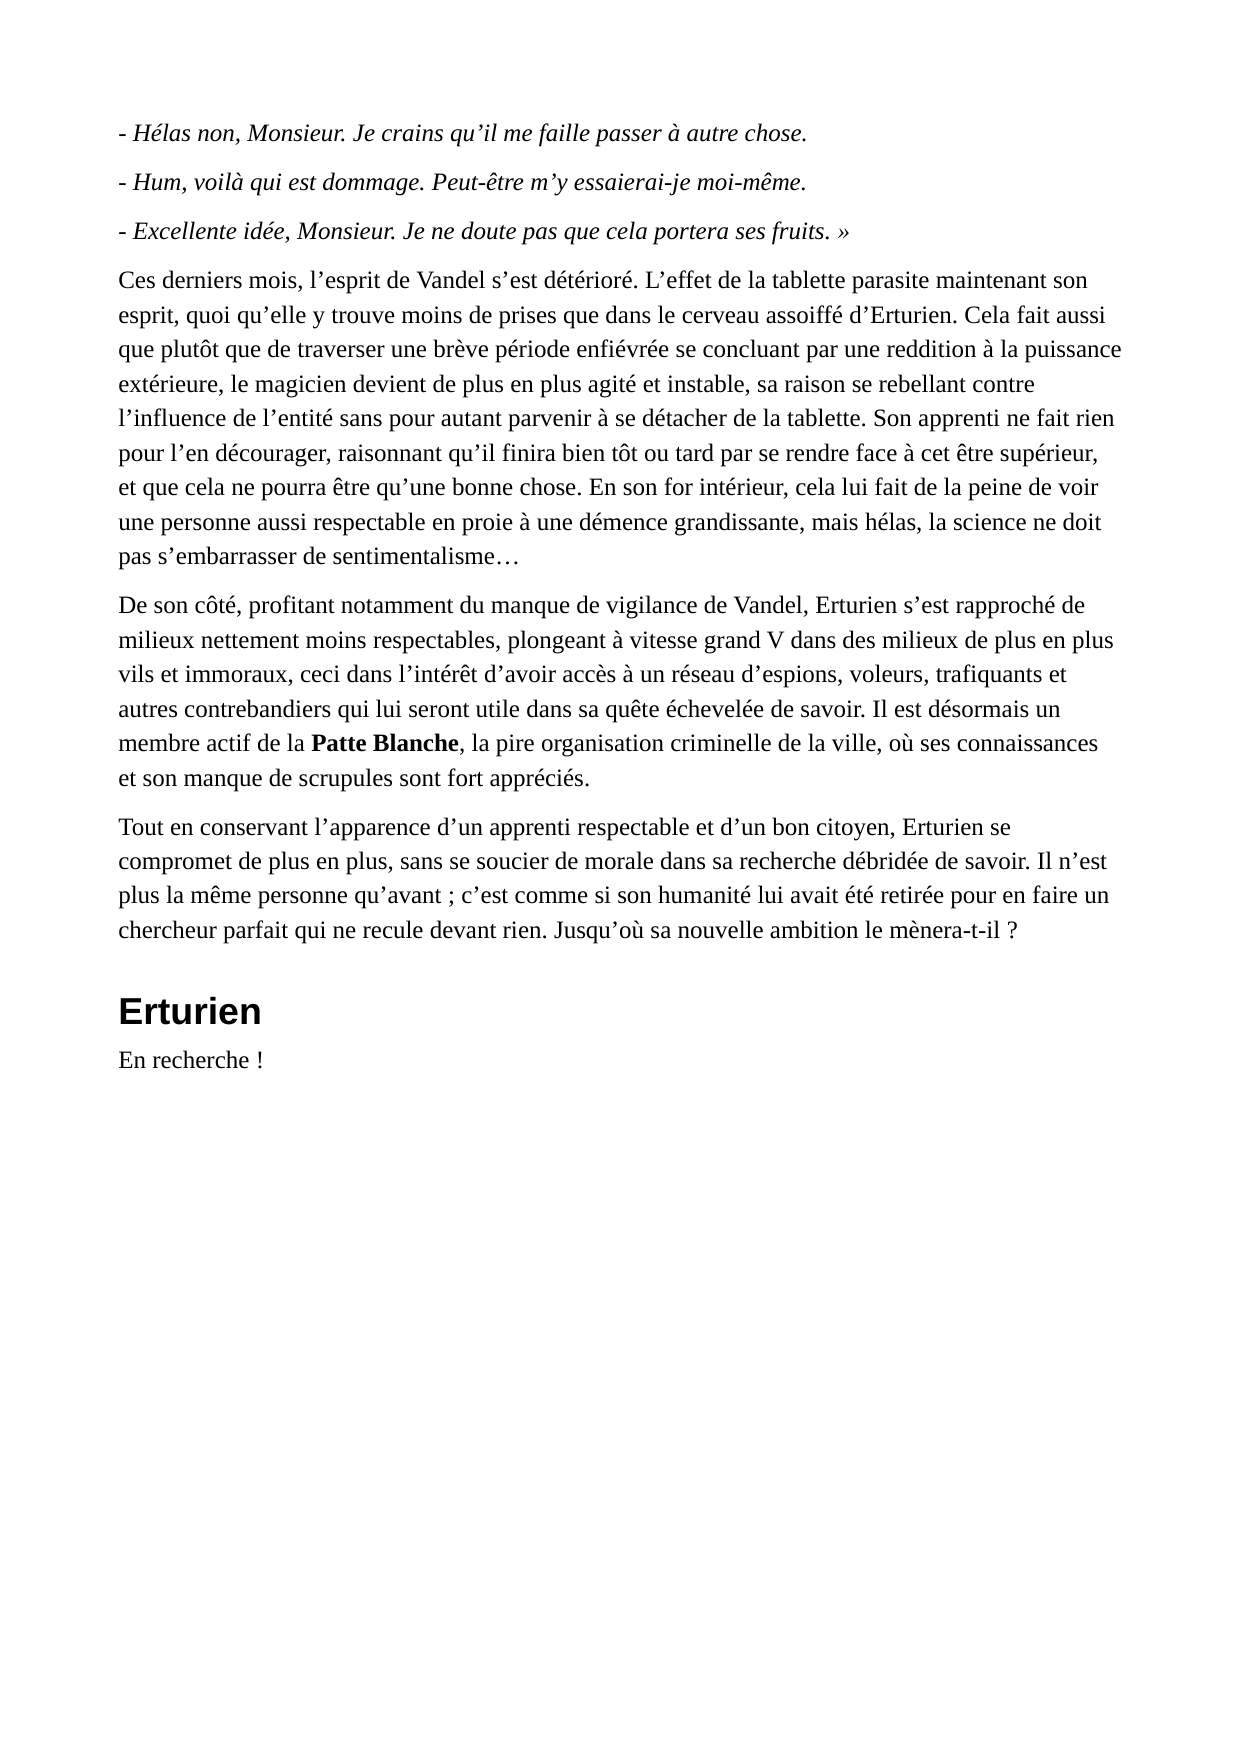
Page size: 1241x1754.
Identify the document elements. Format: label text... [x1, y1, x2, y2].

text Tout en conservant l’apparence d’un apprenti respectable et d’un bon citoyen, Erturien se compromet de plus en plus, sans se soucier de morale dans sa recherche débridée de savoir. Il n’est plus la même personne qu’avant ; c’est comme si son humanité lui avait été retirée pour en faire un chercheur parfait qui ne recule devant rien. Jusqu’où sa nouvelle ambition le mènera-t-il ? [118, 812, 1122, 944]
text - Hum, voilà qui est dommage. Peut-être m’y essaierai-je moi-même. [118, 167, 1122, 196]
text - Hélas non, Monsieur. Je crains qu’il me faille passer à autre chose. [118, 118, 1122, 147]
text - Excellente idée, Monsieur. Je ne doute pas que cela portera ses fruits. » [118, 216, 1122, 245]
subtitle Erturien [118, 989, 1122, 1032]
text Ces derniers mois, l’esprit de Vandel s’est détérioré. L’effet de la tablette parasite maintenant son esprit, quoi qu’elle y trouve moins de prises que dans le cerveau assoiffé d’Erturien. Cela fait aussi que plutôt que de traverser une brève période enfiévrée se concluant par une reddition à la puissance extérieure, le magicien devient de plus en plus agité et instable, sa raison se rebellant contre l’influence de l’entité sans pour autant parvenir à se détacher de la tablette. Son apprenti ne fait rien pour l’en décourager, raisonnant qu’il finira bien tôt ou tard par se rendre face à cet être supérieur, et que cela ne pourra être qu’une bonne chose. En son for intérieur, cela lui fait de la peine de voir une personne aussi respectable en proie à une démence grandissante, mais hélas, la science ne doit pas s’embarrasser de sentimentalisme… [118, 265, 1122, 570]
text De son côté, profitant notamment du manque de vigilance de Vandel, Erturien s’est rapproché de milieux nettement moins respectables, plongeant à vitesse grand V dans des milieux de plus en plus vils et immoraux, ceci dans l’intérêt d’avoir accès à un réseau d’espions, voleurs, trafiquants et autres contrebandiers qui lui seront utile dans sa quête échevelée de savoir. Il est désormais un membre actif de la Patte Blanche, la pire organisation criminelle de la ville, où ses connaissances et son manque de scrupules sont fort appréciés. [118, 590, 1122, 791]
text En recherche ! [118, 1045, 1122, 1073]
